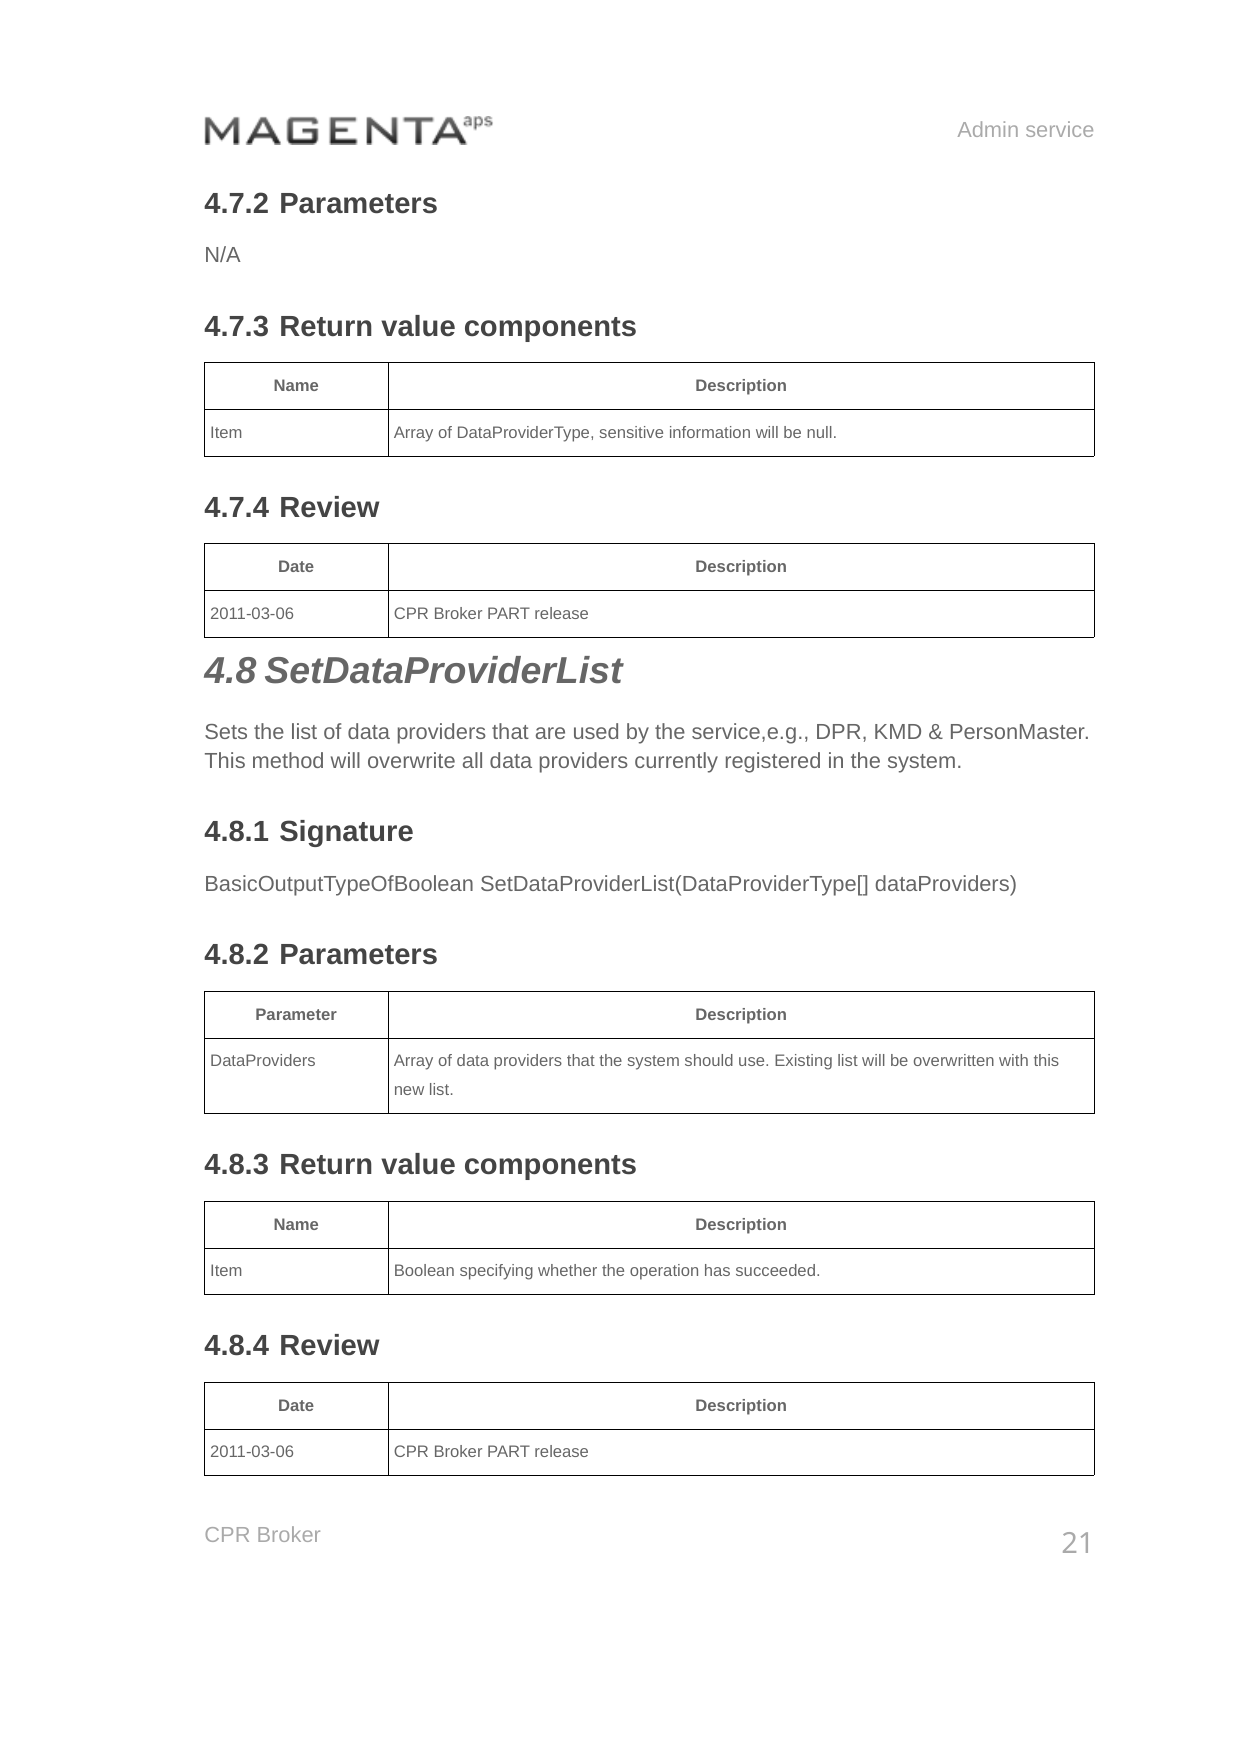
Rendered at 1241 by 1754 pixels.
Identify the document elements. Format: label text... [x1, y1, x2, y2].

subtitle Review [204, 1309, 1094, 1367]
table_cell Array of data providers that the system should use. Existing list will be overwritten with this new list. [389, 1039, 1094, 1113]
table_cell 2011-03-06 [205, 1430, 388, 1475]
table_cell DataProviders [205, 1039, 388, 1113]
subtitle Parameters [204, 166, 1094, 225]
subtitle Signature [204, 795, 1094, 853]
table_header Parameter [205, 992, 388, 1037]
text BasicOutputTypeOfBoolean SetDataProviderList(DataProviderType[] dataProviders) [204, 868, 1094, 897]
table_header Date [205, 1383, 388, 1428]
table_cell CPR Broker PART release [389, 1430, 1094, 1475]
subtitle SetDataProviderList [204, 638, 1094, 695]
table_cell Boolean specifying whether the operation has succeeded. [389, 1249, 1094, 1294]
table_cell Item [205, 1249, 388, 1294]
table_header Description [389, 363, 1094, 409]
table_header Description [389, 544, 1094, 590]
table_cell CPR Broker PART release [389, 591, 1094, 637]
subtitle Return value components [204, 289, 1094, 348]
subtitle Return value components [204, 1128, 1094, 1186]
text N/A [204, 239, 1094, 268]
table_header Name [205, 1202, 388, 1248]
subtitle Review [204, 470, 1094, 529]
table_header Date [205, 544, 388, 590]
table_cell Item [205, 410, 388, 456]
table_header Name [205, 363, 388, 409]
table_cell Array of DataProviderType, sensitive information will be null. [389, 410, 1094, 456]
table_header Description [389, 992, 1094, 1037]
table_header Description [389, 1202, 1094, 1248]
table_cell 2011-03-06 [205, 591, 388, 637]
subtitle Parameters [204, 918, 1094, 976]
table_header Description [389, 1383, 1094, 1428]
picture [204, 116, 494, 145]
text Sets the list of data providers that are used by the service,e.g., DPR, KMD & PersonMaster. This method will overwrite all data providers currently registered in the system. [204, 716, 1094, 774]
